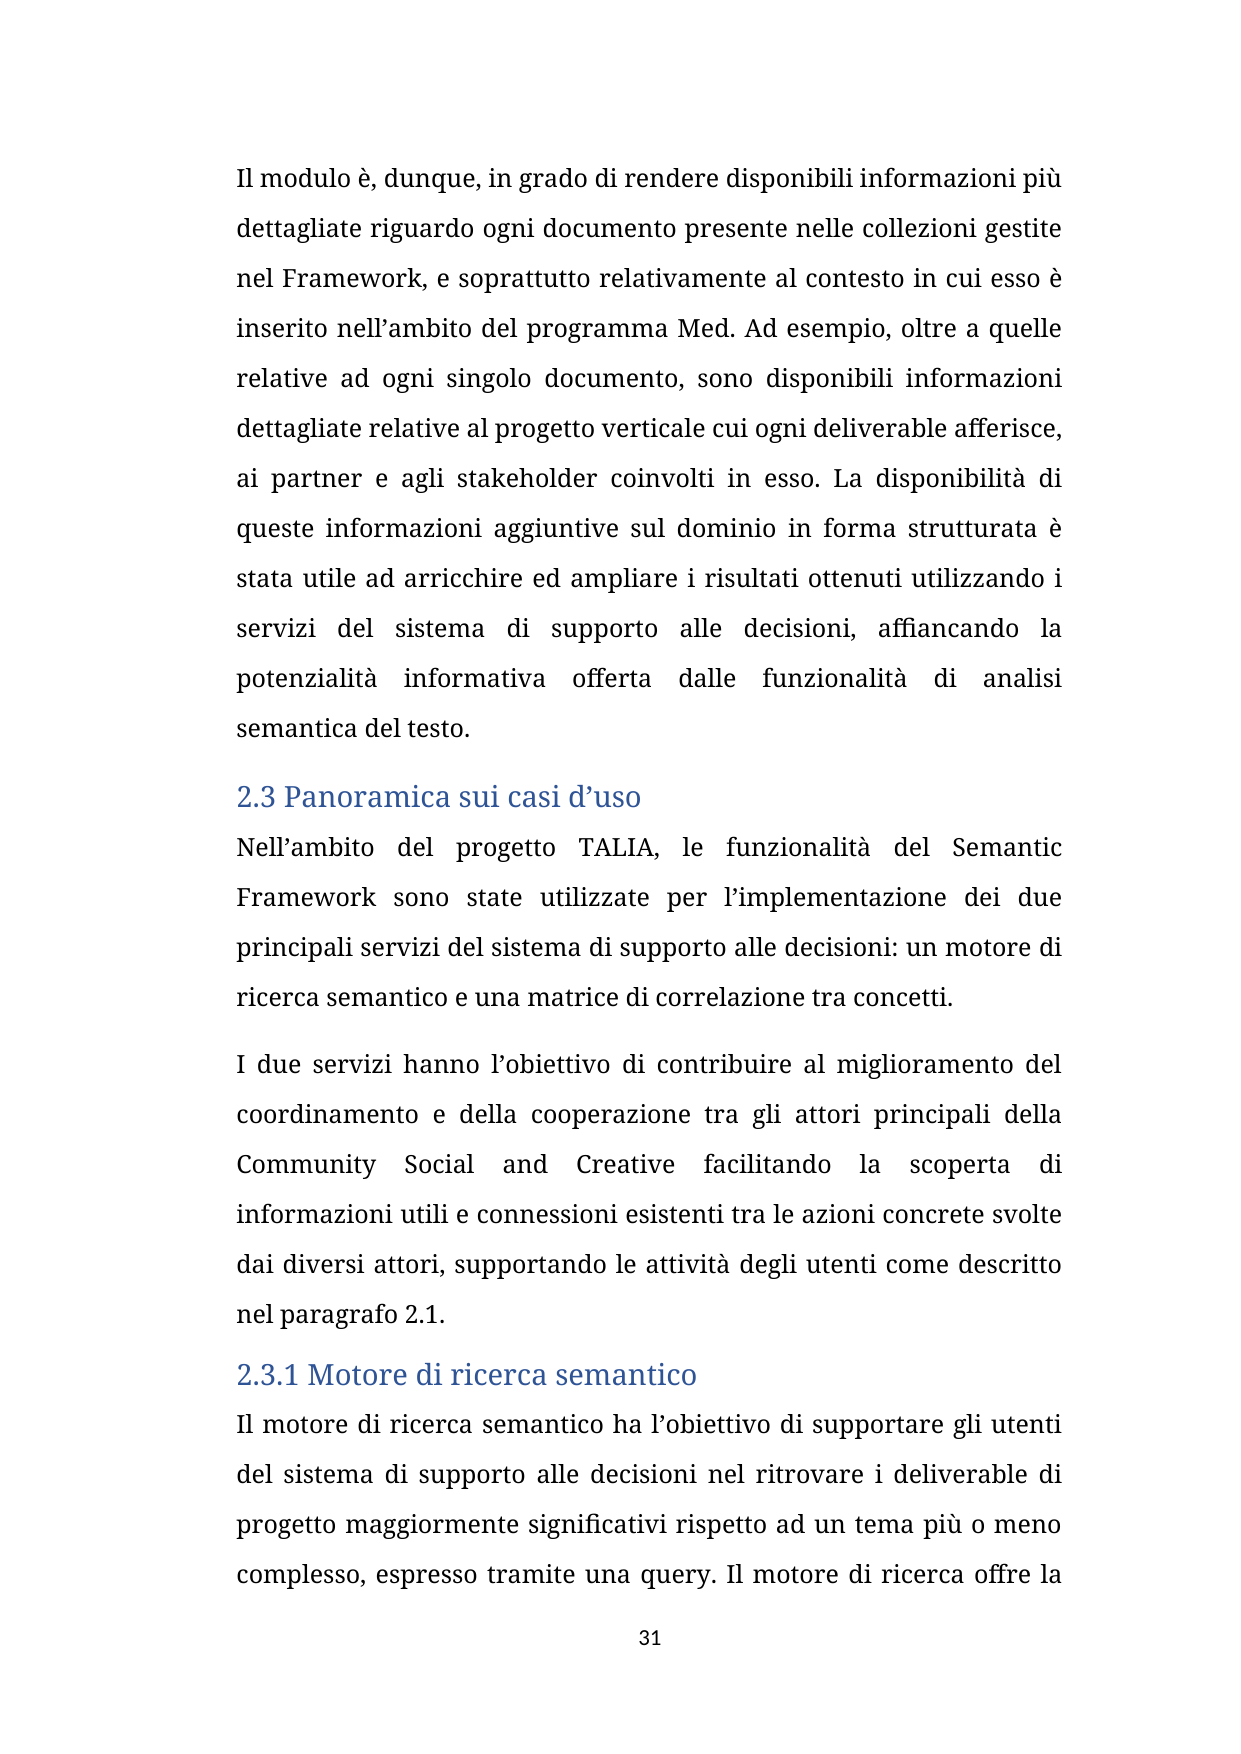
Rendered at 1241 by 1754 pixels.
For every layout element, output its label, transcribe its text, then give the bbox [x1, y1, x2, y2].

text Il motore di ricerca semantico ha l’obiettivo di supportare gli utenti del sistema di supporto alle decisioni nel ritrovare i deliverable di progetto maggiormente significativi rispetto ad un tema più o meno complesso, espresso tramite una query. Il motore di ricerca offre la [236, 1394, 1063, 1594]
text Il modulo è, dunque, in grado di rendere disponibili informazioni più dettagliate riguardo ogni documento presente nelle collezioni gestite nel Framework, e soprattutto relativamente al contesto in cui esso è inserito nell’ambito del programma Med. Ad esempio, oltre a quelle relative ad ogni singolo documento, sono disponibili informazioni dettagliate relative al progetto verticale cui ogni deliverable afferisce, ai partner e agli stakeholder coinvolti in esso. La disponibilità di queste informazioni aggiuntive sul dominio in forma strutturata è stata utile ad arricchire ed ampliare i risultati ottenuti utilizzando i servizi del sistema di supporto alle decisioni, affiancando la potenzialità informativa offerta dalle funzionalità di analisi semantica del testo. [236, 148, 1063, 748]
subtitle 2.3 Panoramica sui casi d’uso [236, 777, 1063, 816]
text I due servizi hanno l’obiettivo di contribuire al miglioramento del coordinamento e della cooperazione tra gli attori principali della Community Social and Creative facilitando la scoperta di informazioni utili e connessioni esistenti tra le azioni concrete svolte dai diversi attori, supportando le attività degli utenti come descritto nel paragrafo 2.1. [236, 1033, 1063, 1333]
text Nell’ambito del progetto TALIA, le funzionalità del Semantic Framework sono state utilizzate per l’implementazione dei due principali servizi del sistema di supporto alle decisioni: un motore di ricerca semantico e una matrice di correlazione tra concetti. [236, 816, 1063, 1016]
subtitle 2.3.1 Motore di ricerca semantico [236, 1354, 1063, 1394]
